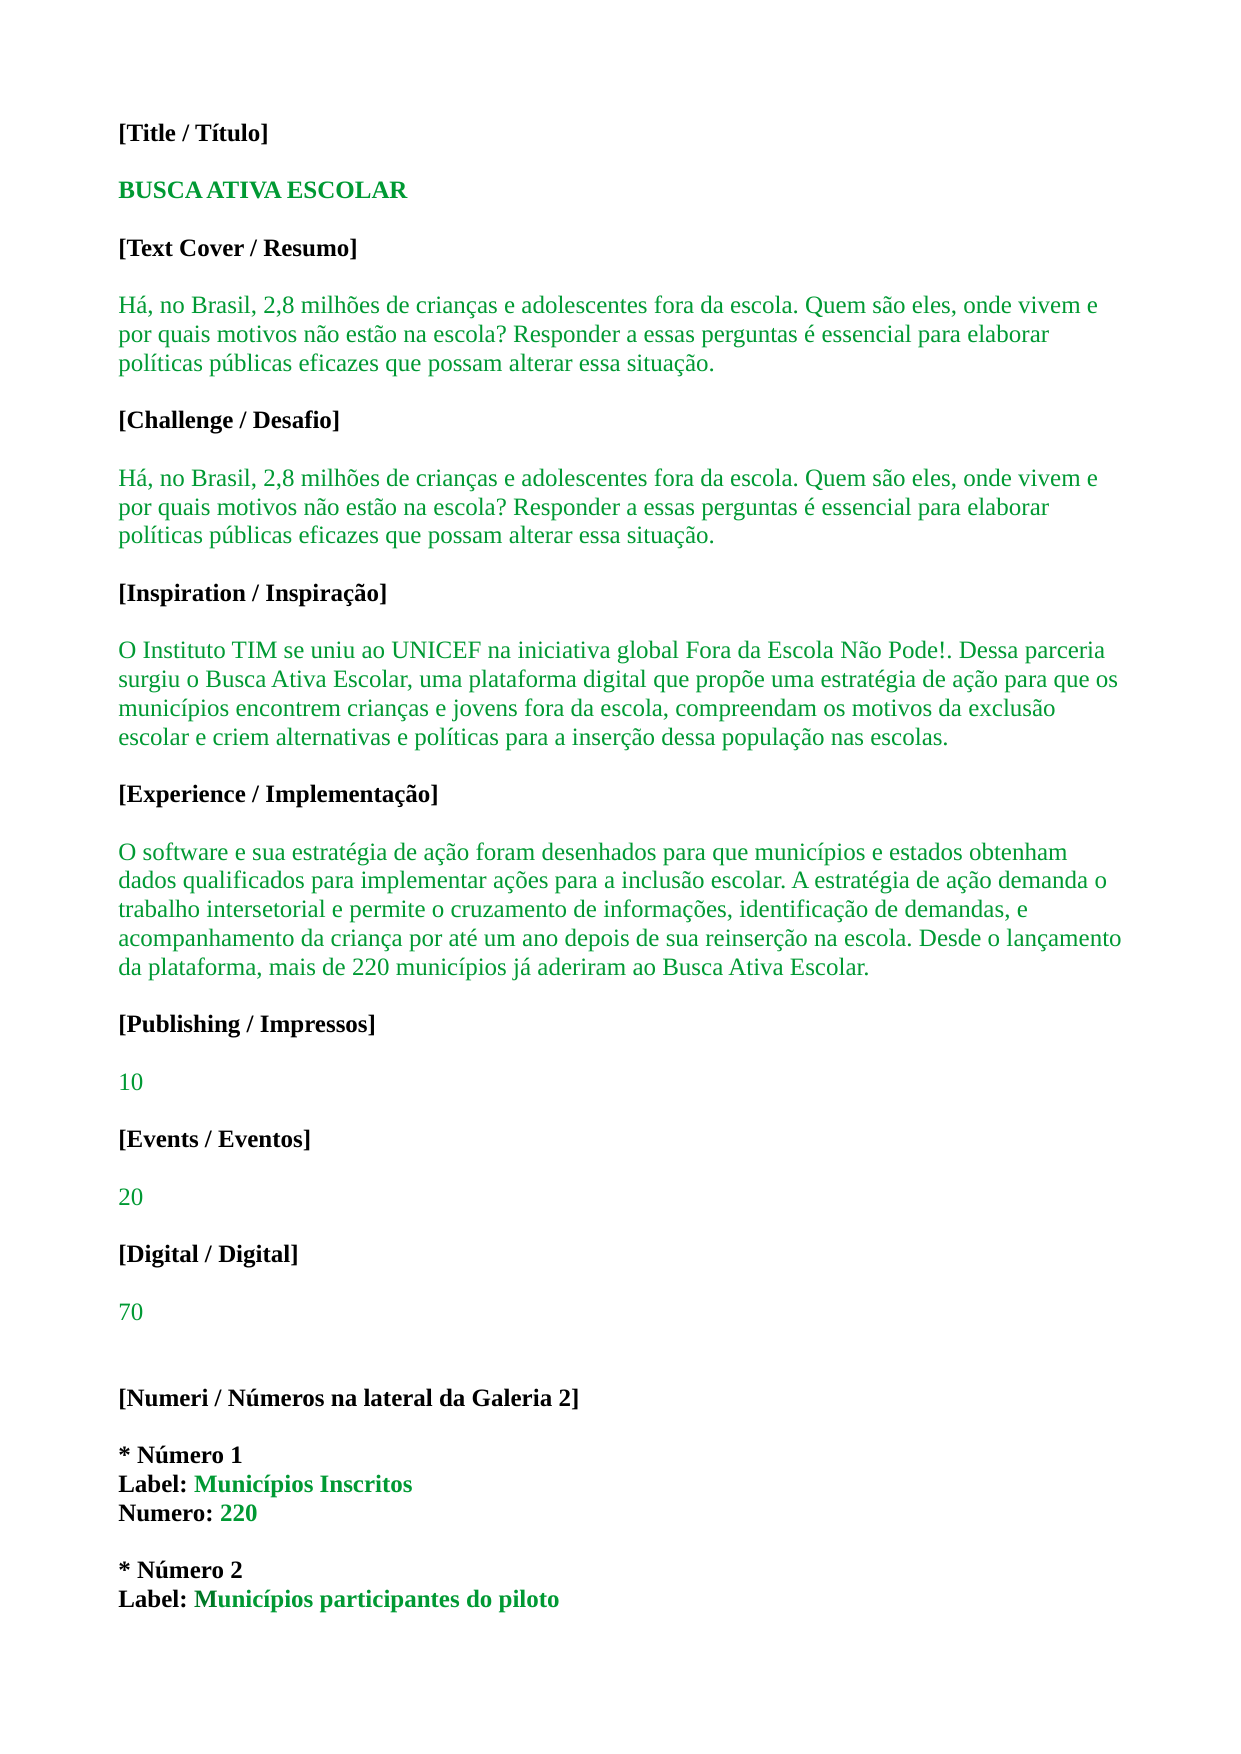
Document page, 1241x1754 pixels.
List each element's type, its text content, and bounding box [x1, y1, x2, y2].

text Label: Municípios participantes do piloto [118, 1584, 1122, 1613]
text [Digital / Digital] [118, 1239, 1122, 1268]
text 70 [118, 1297, 1122, 1326]
text 10 [118, 1067, 1122, 1096]
text 20 [118, 1182, 1122, 1211]
text BUSCA ATIVA ESCOLAR [118, 176, 1122, 204]
text Há, no Brasil, 2,8 milhões de crianças e adolescentes fora da escola. Quem são eles, onde vivem e por quais motivos não estão na escola? Responder a essas perguntas é essencial para elaborar políticas públicas eficazes que possam alterar essa situação. [118, 463, 1122, 549]
text [Inspiration / Inspiração] [118, 578, 1122, 607]
text [Experience / Implementação] [118, 779, 1122, 808]
text Label: Municípios Inscritos [118, 1469, 1122, 1498]
text O Instituto TIM se uniu ao UNICEF na iniciativa global Fora da Escola Não Pode!. Dessa parceria surgiu o Busca Ativa Escolar, uma plataforma digital que propõe uma estratégia de ação para que os municípios encontrem crianças e jovens fora da escola, compreendam os motivos da exclusão escolar e criem alternativas e políticas para a inserção dessa população nas escolas. [118, 636, 1122, 751]
text Há, no Brasil, 2,8 milhões de crianças e adolescentes fora da escola. Quem são eles, onde vivem e por quais motivos não estão na escola? Responder a essas perguntas é essencial para elaborar políticas públicas eficazes que possam alterar essa situação. [118, 291, 1122, 377]
text [Challenge / Desafio] [118, 406, 1122, 434]
text [Publishing / Impressos] [118, 1009, 1122, 1038]
text [Events / Eventos] [118, 1124, 1122, 1153]
text * Número 1 [118, 1441, 1122, 1469]
text [Text Cover / Resumo] [118, 233, 1122, 262]
text O software e sua estratégia de ação foram desenhados para que municípios e estados obtenham dados qualificados para implementar ações para a inclusão escolar. A estratégia de ação demanda o trabalho intersetorial e permite o cruzamento de informações, identificação de demandas, e acompanhamento da criança por até um ano depois de sua reinserção na escola. Desde o lançamento da plataforma, mais de 220 municípios já aderiram ao Busca Ativa Escolar. [118, 837, 1122, 981]
text [Numeri / Números na lateral da Galeria 2] [118, 1383, 1122, 1412]
text * Número 2 [118, 1556, 1122, 1584]
text Numero: 220 [118, 1498, 1122, 1527]
text [Title / Título] [118, 118, 1122, 147]
